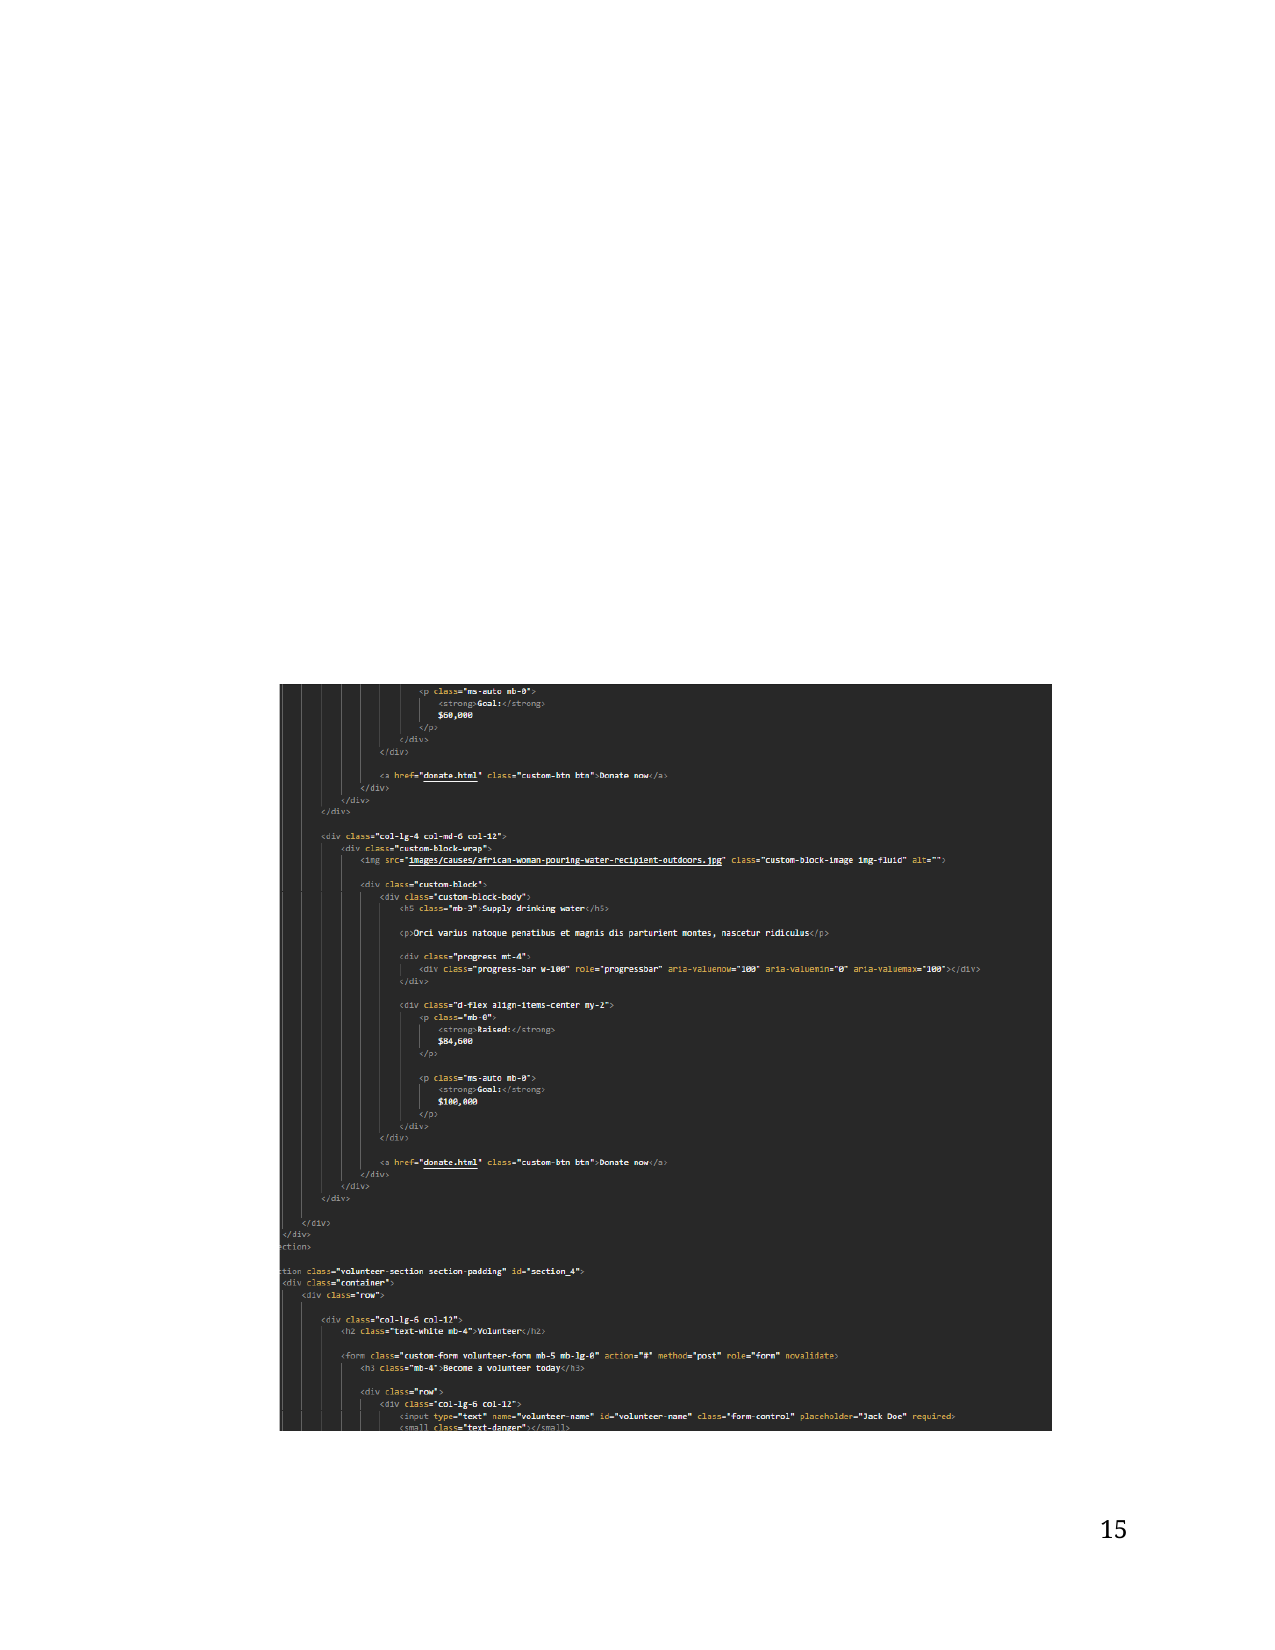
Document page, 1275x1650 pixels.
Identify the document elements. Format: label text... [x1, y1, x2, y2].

picture [279, 684, 1052, 1431]
text ­ [225, 522, 1125, 556]
